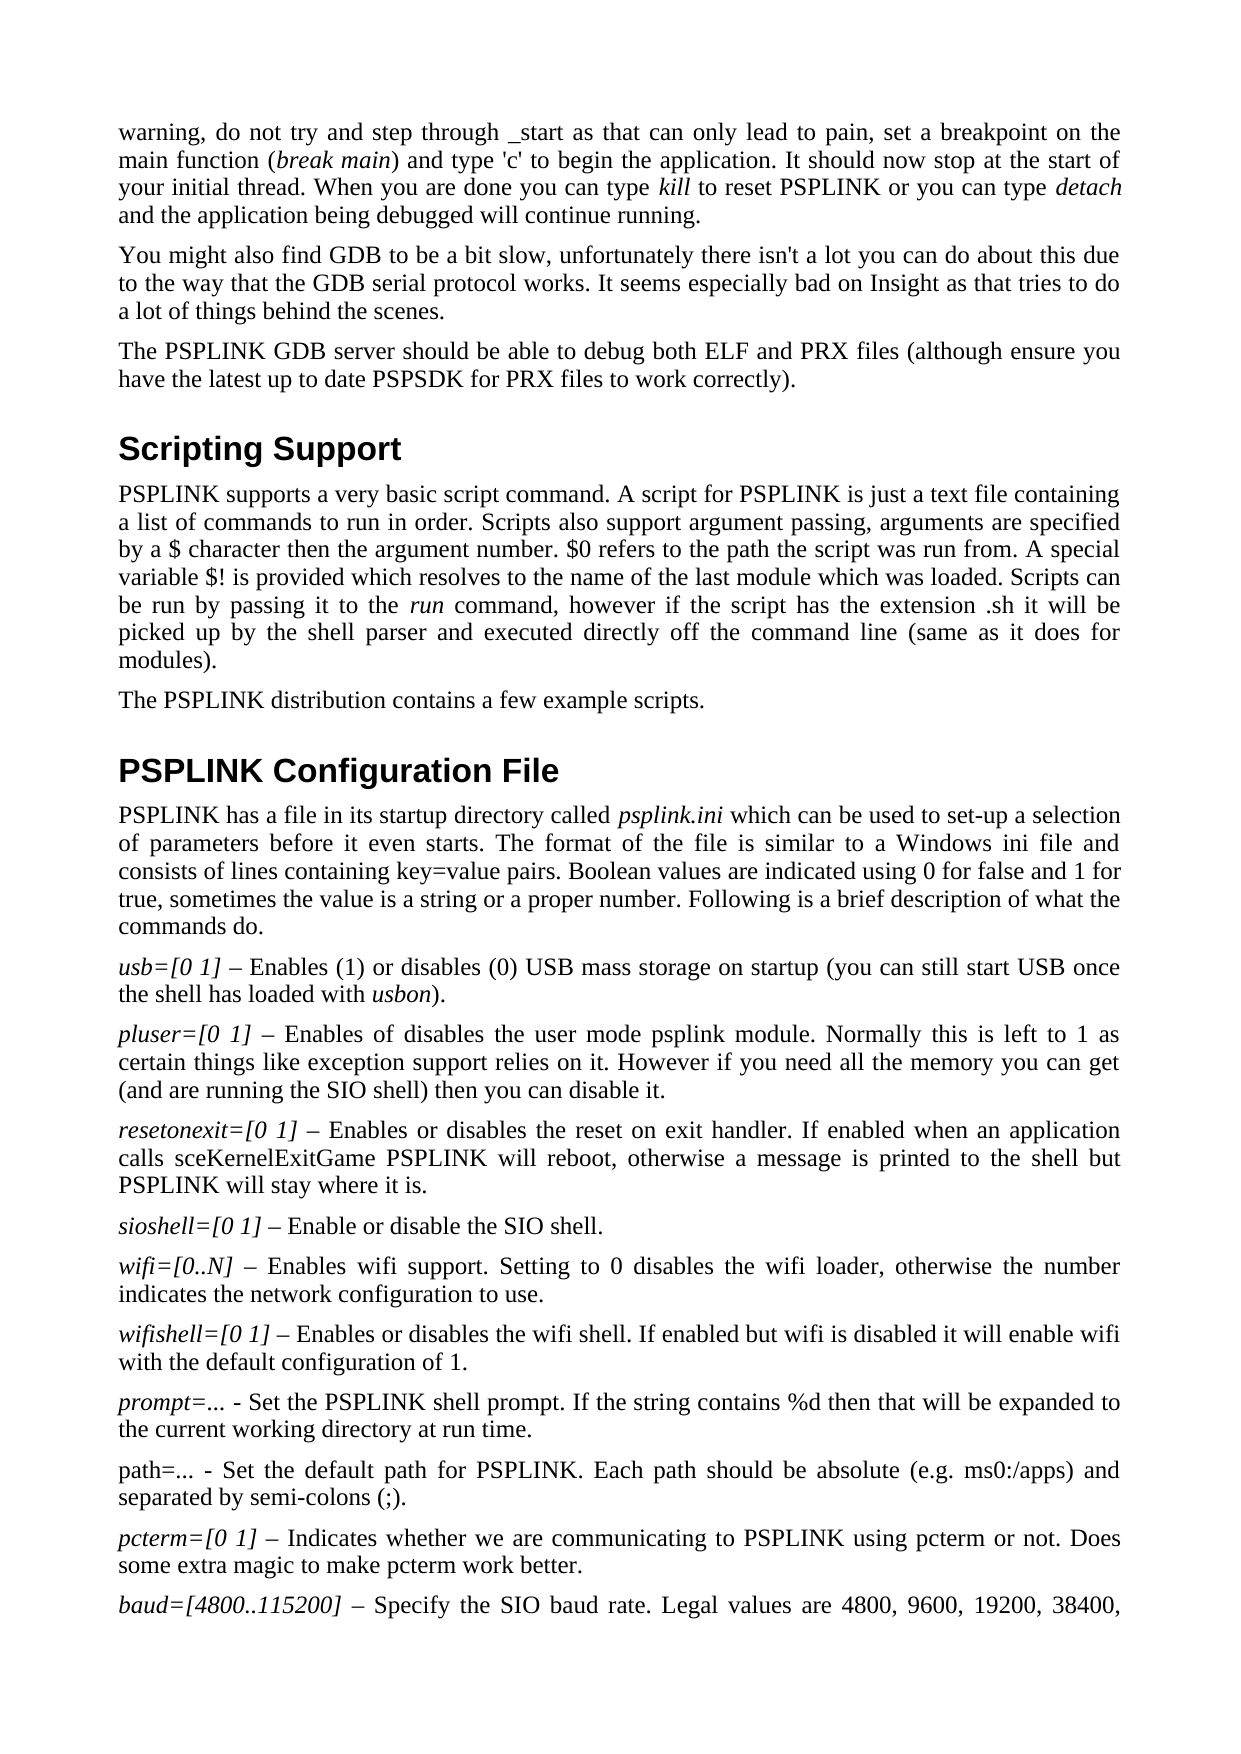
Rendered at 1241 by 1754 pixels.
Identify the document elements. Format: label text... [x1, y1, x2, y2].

text baud=[4800..115200] – Specify the SIO baud rate. Legal values are 4800, 9600, 19200, 38400, [118, 1592, 1122, 1619]
text usb=[0 1] – Enables (1) or disables (0) USB mass storage on startup (you can still start USB once the shell has loaded with usbon). [118, 953, 1122, 1008]
subtitle Scripting Support [118, 430, 1122, 467]
text The PSPLINK GDB server should be able to debug both ELF and PRX files (although ensure you have the latest up to date PSPSDK for PRX files to work correctly). [118, 337, 1122, 392]
text path=... - Set the default path for PSPLINK. Each path should be absolute (e.g. ms0:/apps) and separated by semi-colons (;). [118, 1456, 1122, 1511]
text pcterm=[0 1] – Indicates whether we are communicating to PSPLINK using pcterm or not. Does some extra magic to make pcterm work better. [118, 1524, 1122, 1579]
text warning, do not try and step through _start as that can only lead to pain, set a breakpoint on the main function (break main) and type 'c' to begin the application. It should now stop at the start of your initial thread. When you are done you can type kill to reset PSPLINK or you can type detach and the application being debugged will continue running. [118, 118, 1122, 229]
text prompt=... - Set the PSPLINK shell prompt. If the string contains %d then that will be expanded to the current working directory at run time. [118, 1388, 1122, 1443]
text resetonexit=[0 1] – Enables or disables the reset on exit handler. If enabled when an application calls sceKernelExitGame PSPLINK will reboot, otherwise a message is printed to the shell but PSPLINK will stay where it is. [118, 1116, 1122, 1199]
text PSPLINK supports a very basic script command. A script for PSPLINK is just a text file containing a list of commands to run in order. Scripts also support argument passing, arguments are specified by a $ character then the argument number. $0 refers to the path the script was run from. A special variable $! is provided which resolves to the name of the last module which was loaded. Scripts can be run by passing it to the run command, however if the script has the extension .sh it will be picked up by the shell parser and executed directly off the command line (same as it does for modules). [118, 480, 1122, 674]
text wifishell=[0 1] – Enables or disables the wifi shell. If enabled but wifi is disabled it will enable wifi with the default configuration of 1. [118, 1320, 1122, 1375]
text PSPLINK has a file in its startup directory called psplink.ini which can be used to set-up a selection of parameters before it even starts. The format of the file is similar to a Windows ini file and consists of lines containing key=value pairs. Boolean values are indicated using 0 for false and 1 for true, sometimes the value is a string or a proper number. Following is a brief description of what the commands do. [118, 802, 1122, 940]
subtitle PSPLINK Configuration File [118, 752, 1122, 789]
text pluser=[0 1] – Enables of disables the user mode psplink module. Normally this is left to 1 as certain things like exception support relies on it. However if you need all the memory you can get (and are running the SIO shell) then you can disable it. [118, 1021, 1122, 1104]
text The PSPLINK distribution contains a few example scripts. [118, 686, 1122, 714]
text You might also find GDB to be a bit slow, unfortunately there isn't a lot you can do about this due to the way that the GDB serial protocol works. It seems especially bad on Insight as that tries to do a lot of things behind the scenes. [118, 241, 1122, 324]
text sioshell=[0 1] – Enable or disable the SIO shell. [118, 1212, 1122, 1239]
text wifi=[0..N] – Enables wifi support. Setting to 0 disables the wifi loader, otherwise the number indicates the network configuration to use. [118, 1252, 1122, 1307]
